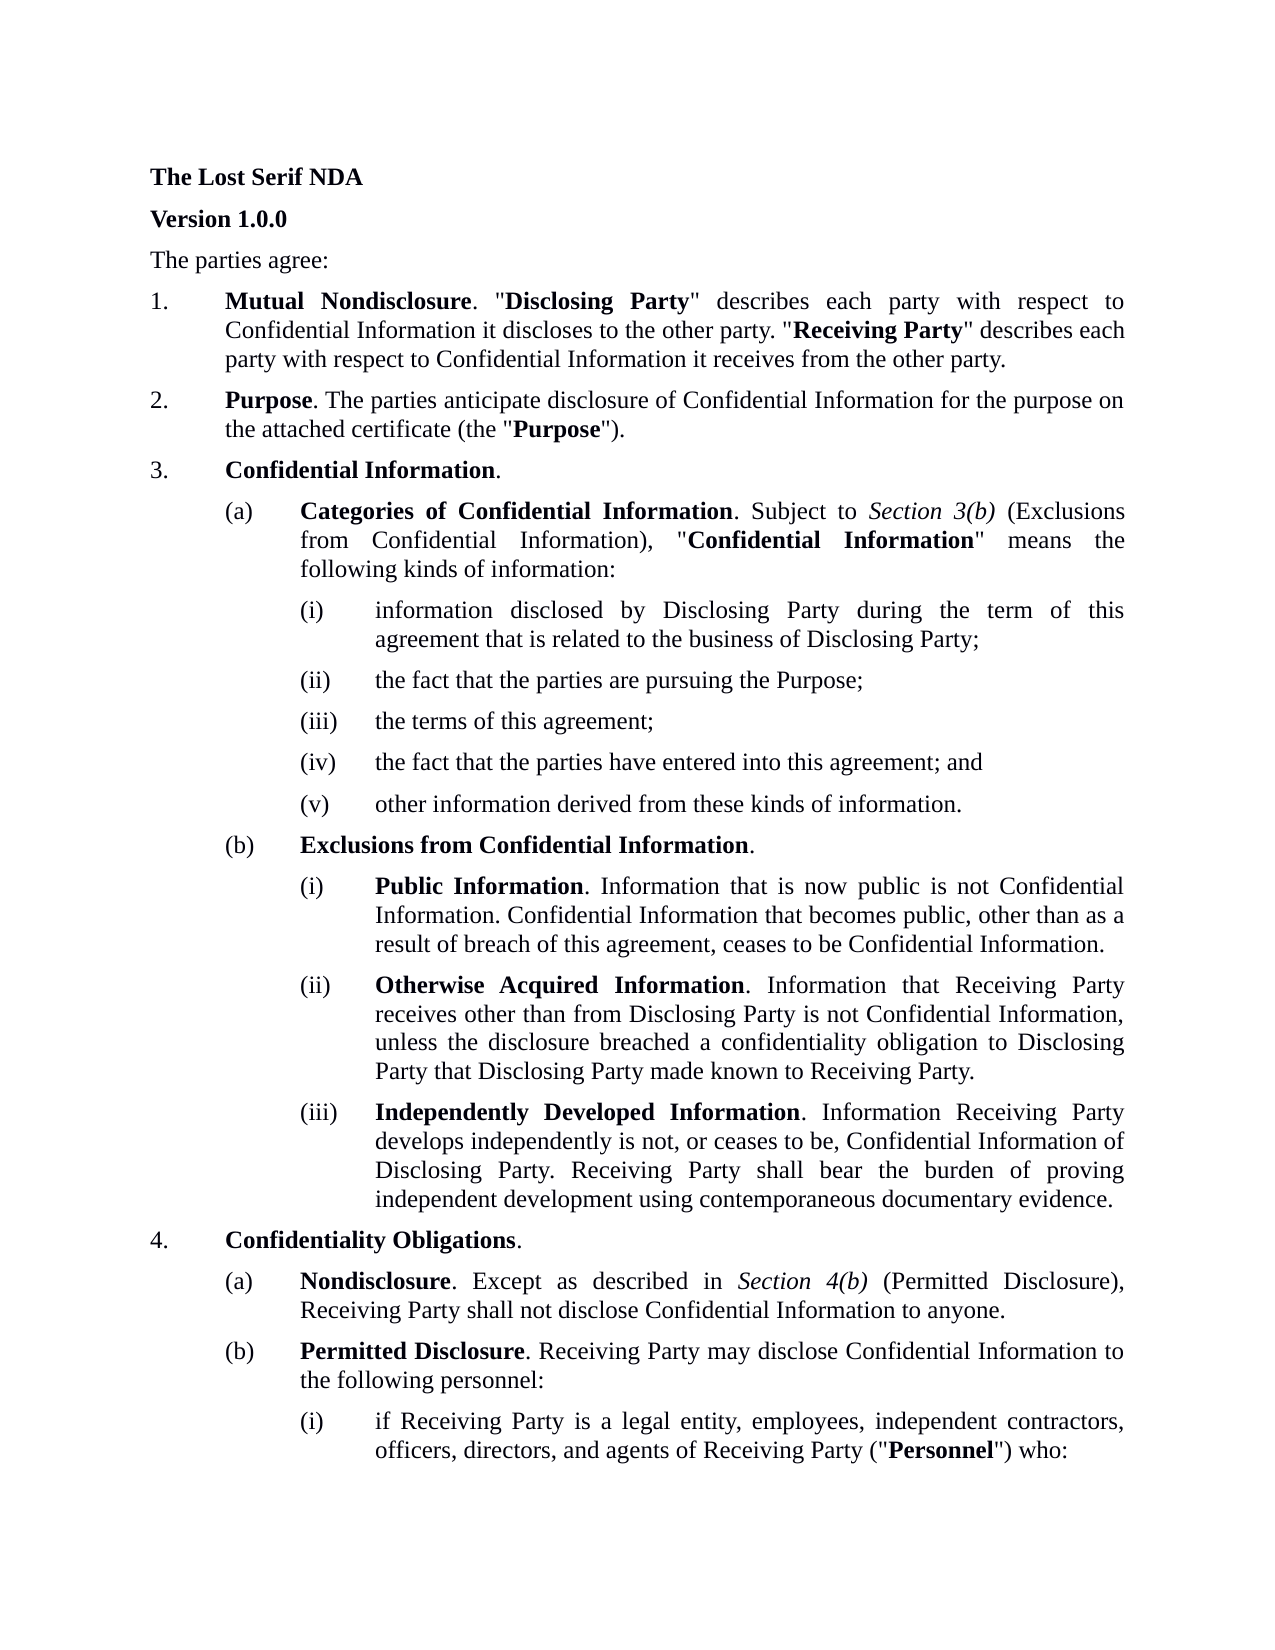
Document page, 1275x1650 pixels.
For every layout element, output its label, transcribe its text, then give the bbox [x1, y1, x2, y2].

text (iii) the terms of this agreement; [300, 706, 1125, 735]
text (b) Exclusions from Confidential Information. [225, 830, 1125, 859]
text (ii) the fact that the parties are pursuing the Purpose; [300, 665, 1125, 694]
text (a) Categories of Confidential Information. Subject to Section 3(b) (Exclusions from Confidential Information), "Confidential Information" means the following kinds of information: [225, 496, 1125, 582]
text (iv) the fact that the parties have entered into this agreement; and [300, 747, 1125, 776]
text (v) other information derived from these kinds of information. [300, 789, 1125, 817]
text (a) Nondisclosure. Except as described in Section 4(b) (Permitted Disclosure), Receiving Party shall not disclose Confidential Information to anyone. [225, 1266, 1125, 1324]
text 3. Confidential Information. [150, 455, 1125, 484]
text (b) Permitted Disclosure. Receiving Party may disclose Confidential Information to the following personnel: [225, 1336, 1125, 1394]
text (i) Public Information. Information that is now public is not Confidential Information. Confidential Information that becomes public, other than as a result of breach of this agreement, ceases to be Confidential Information. [300, 871, 1125, 957]
text (i) information disclosed by Disclosing Party during the term of this agreement that is related to the business of Disclosing Party; [300, 595, 1125, 652]
text (i) if Receiving Party is a legal entity, employees, independent contractors, officers, directors, and agents of Receiving Party ("Personnel") who: [300, 1406, 1125, 1464]
text 1. Mutual Nondisclosure. "Disclosing Party" describes each party with respect to Confidential Information it discloses to the other party. "Receiving Party" describes each party with respect to Confidential Information it receives from the other party. [150, 286, 1125, 372]
text Version 1.0.0 [150, 204, 1125, 232]
text The Lost Serif NDA [150, 162, 1125, 191]
text (iii) Independently Developed Information. Information Receiving Party develops independently is not, or ceases to be, Confidential Information of Disclosing Party. Receiving Party shall bear the burden of proving independent development using contemporaneous documentary evidence. [300, 1097, 1125, 1212]
text The parties agree: [150, 245, 1125, 274]
text 4. Confidentiality Obligations. [150, 1225, 1125, 1254]
text (ii) Otherwise Acquired Information. Information that Receiving Party receives other than from Disclosing Party is not Confidential Information, unless the disclosure breached a confidentiality obligation to Disclosing Party that Disclosing Party made known to Receiving Party. [300, 970, 1125, 1085]
text 2. Purpose. The parties anticipate disclosure of Confidential Information for the purpose on the attached certificate (the "Purpose"). [150, 385, 1125, 442]
